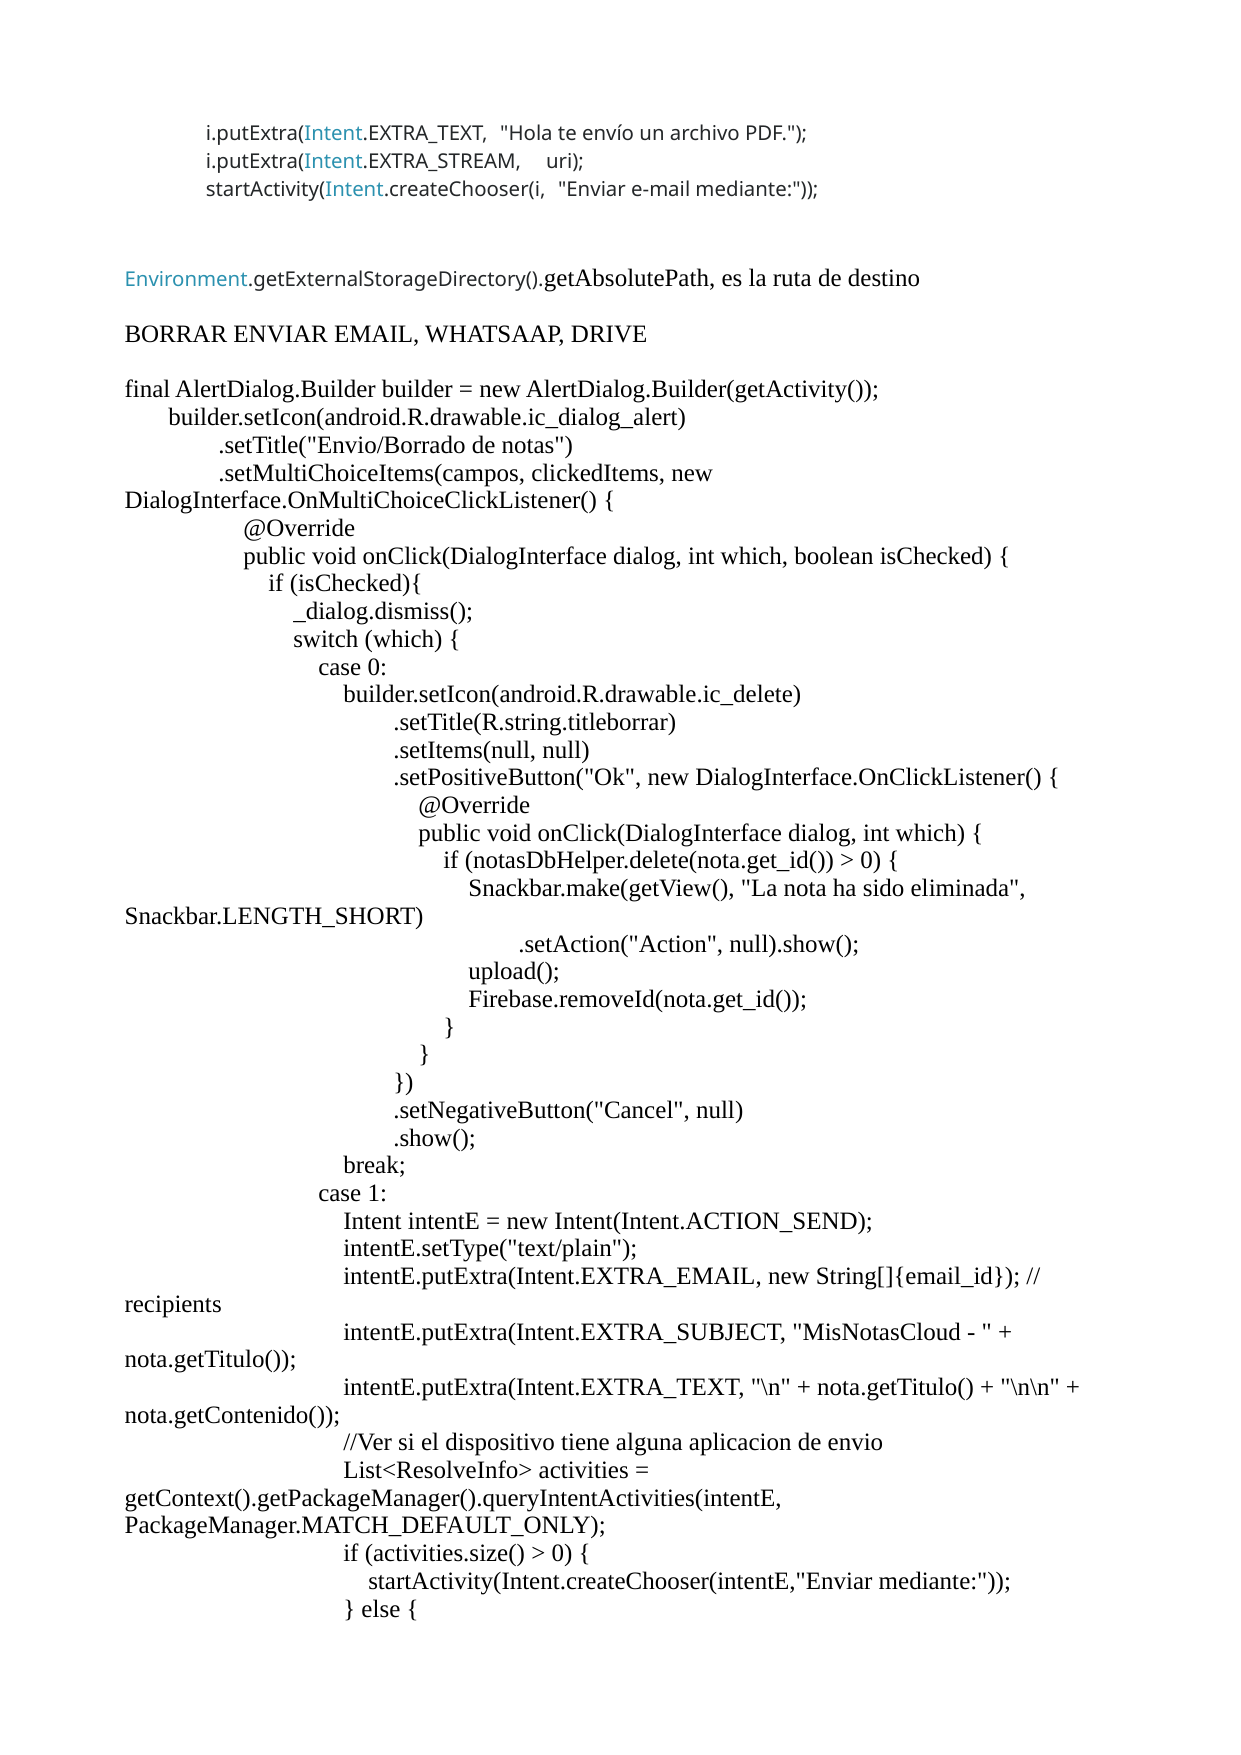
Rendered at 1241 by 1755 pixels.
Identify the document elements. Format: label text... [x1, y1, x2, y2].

text final AlertDialog.Builder builder = new AlertDialog.Builder(getActivity()); [118, 376, 1122, 403]
text .setItems(null, null) [118, 736, 1122, 763]
text @Override [118, 514, 1122, 542]
text .setTitle(R.string.titleborrar) [118, 708, 1122, 736]
text public void onClick(DialogInterface dialog, int which) { [118, 819, 1122, 847]
text if (activities.size() > 0) { [118, 1539, 1122, 1567]
text startActivity(Intent.createChooser(intentE,"Enviar mediante:")); [118, 1567, 1122, 1595]
text //Ver si el dispositivo tiene alguna aplicacion de envio [118, 1428, 1122, 1456]
text startActivity(Intent.createChooser(i, "Enviar e-mail mediante:")); [118, 174, 1122, 202]
text List<ResolveInfo> activities = getContext().getPackageManager().queryIntentActivities(intentE, PackageManager.MATCH_DEFAULT_ONLY); [118, 1456, 1122, 1539]
text intentE.setType("text/plain"); [118, 1234, 1122, 1262]
text .setAction("Action", null).show(); [118, 930, 1122, 957]
text i.putExtra(Intent.EXTRA_STREAM, uri); [118, 146, 1122, 174]
text intentE.putExtra(Intent.EXTRA_EMAIL, new String[]{email_id}); // recipients [118, 1262, 1122, 1318]
text _dialog.dismiss(); [118, 597, 1122, 625]
text } [118, 1041, 1122, 1068]
text intentE.putExtra(Intent.EXTRA_TEXT, "\n" + nota.getTitulo() + "\n\n" + nota.getContenido()); [118, 1373, 1122, 1428]
text .setNegativeButton("Cancel", null) [118, 1096, 1122, 1124]
text }) [118, 1068, 1122, 1096]
text intentE.putExtra(Intent.EXTRA_SUBJECT, "MisNotasCloud - " + nota.getTitulo()); [118, 1318, 1122, 1373]
text Snackbar.make(getView(), "La nota ha sido eliminada", Snackbar.LENGTH_SHORT) [118, 874, 1122, 930]
text .setPositiveButton("Ok", new DialogInterface.OnClickListener() { [118, 763, 1122, 791]
text upload(); [118, 957, 1122, 985]
text break; [118, 1151, 1122, 1179]
text builder.setIcon(android.R.drawable.ic_dialog_alert) [118, 403, 1122, 431]
text Intent intentE = new Intent(Intent.ACTION_SEND); [118, 1207, 1122, 1234]
text if (isChecked){ [118, 569, 1122, 597]
text case 1: [118, 1179, 1122, 1207]
text Environment.getExternalStorageDirectory().getAbsolutePath, es la ruta de destino [118, 264, 1122, 292]
text } [118, 1013, 1122, 1041]
text if (notasDbHelper.delete(nota.get_id()) > 0) { [118, 847, 1122, 874]
text .setMultiChoiceItems(campos, clickedItems, new DialogInterface.OnMultiChoiceClickListener() { [118, 459, 1122, 514]
text case 0: [118, 653, 1122, 680]
text } else { [118, 1595, 1122, 1629]
text .show(); [118, 1124, 1122, 1151]
text builder.setIcon(android.R.drawable.ic_delete) [118, 680, 1122, 708]
text Firebase.removeId(nota.get_id()); [118, 985, 1122, 1013]
text switch (which) { [118, 625, 1122, 653]
text i.putExtra(Intent.EXTRA_TEXT, "Hola te envío un archivo PDF."); [118, 118, 1122, 146]
text public void onClick(DialogInterface dialog, int which, boolean isChecked) { [118, 542, 1122, 569]
text BORRAR ENVIAR EMAIL, WHATSAAP, DRIVE [118, 320, 1122, 348]
text .setTitle("Envio/Borrado de notas") [118, 431, 1122, 459]
text @Override [118, 791, 1122, 819]
